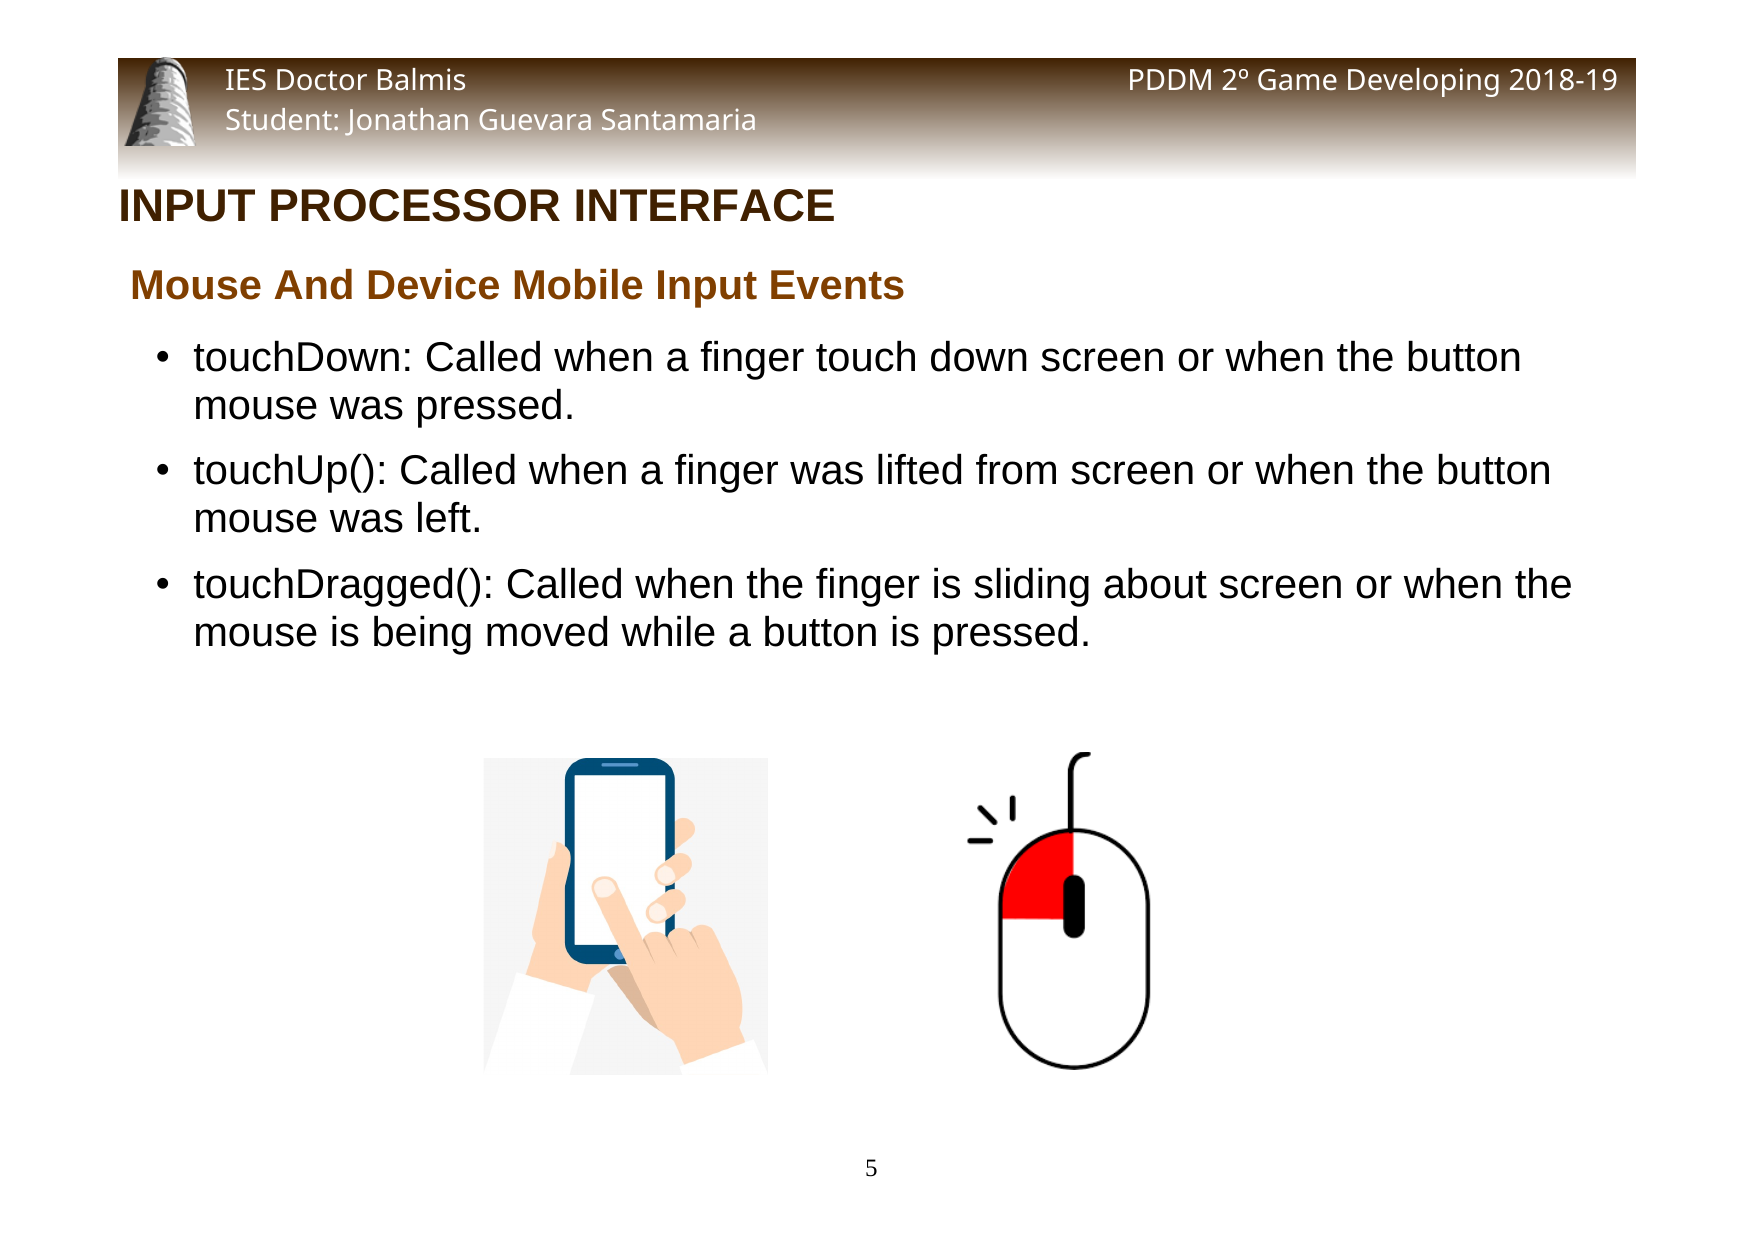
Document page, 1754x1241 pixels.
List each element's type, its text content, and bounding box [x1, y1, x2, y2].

picture [121, 57, 202, 146]
list touchUp(): Called when a finger was lifted from screen or when the button mouse was left. [156, 446, 1636, 542]
picture [483, 758, 768, 1075]
list touchDragged(): Called when the finger is sliding about screen or when the mouse is being moved while a button is pressed. [156, 559, 1636, 655]
text mouse and device mobile input events [130, 260, 1636, 308]
picture [964, 752, 1195, 1070]
list touchDown: Called when a finger touch down screen or when the button mouse was pressed. [156, 332, 1636, 428]
subtitle input processor INTERFACE [118, 178, 1636, 231]
